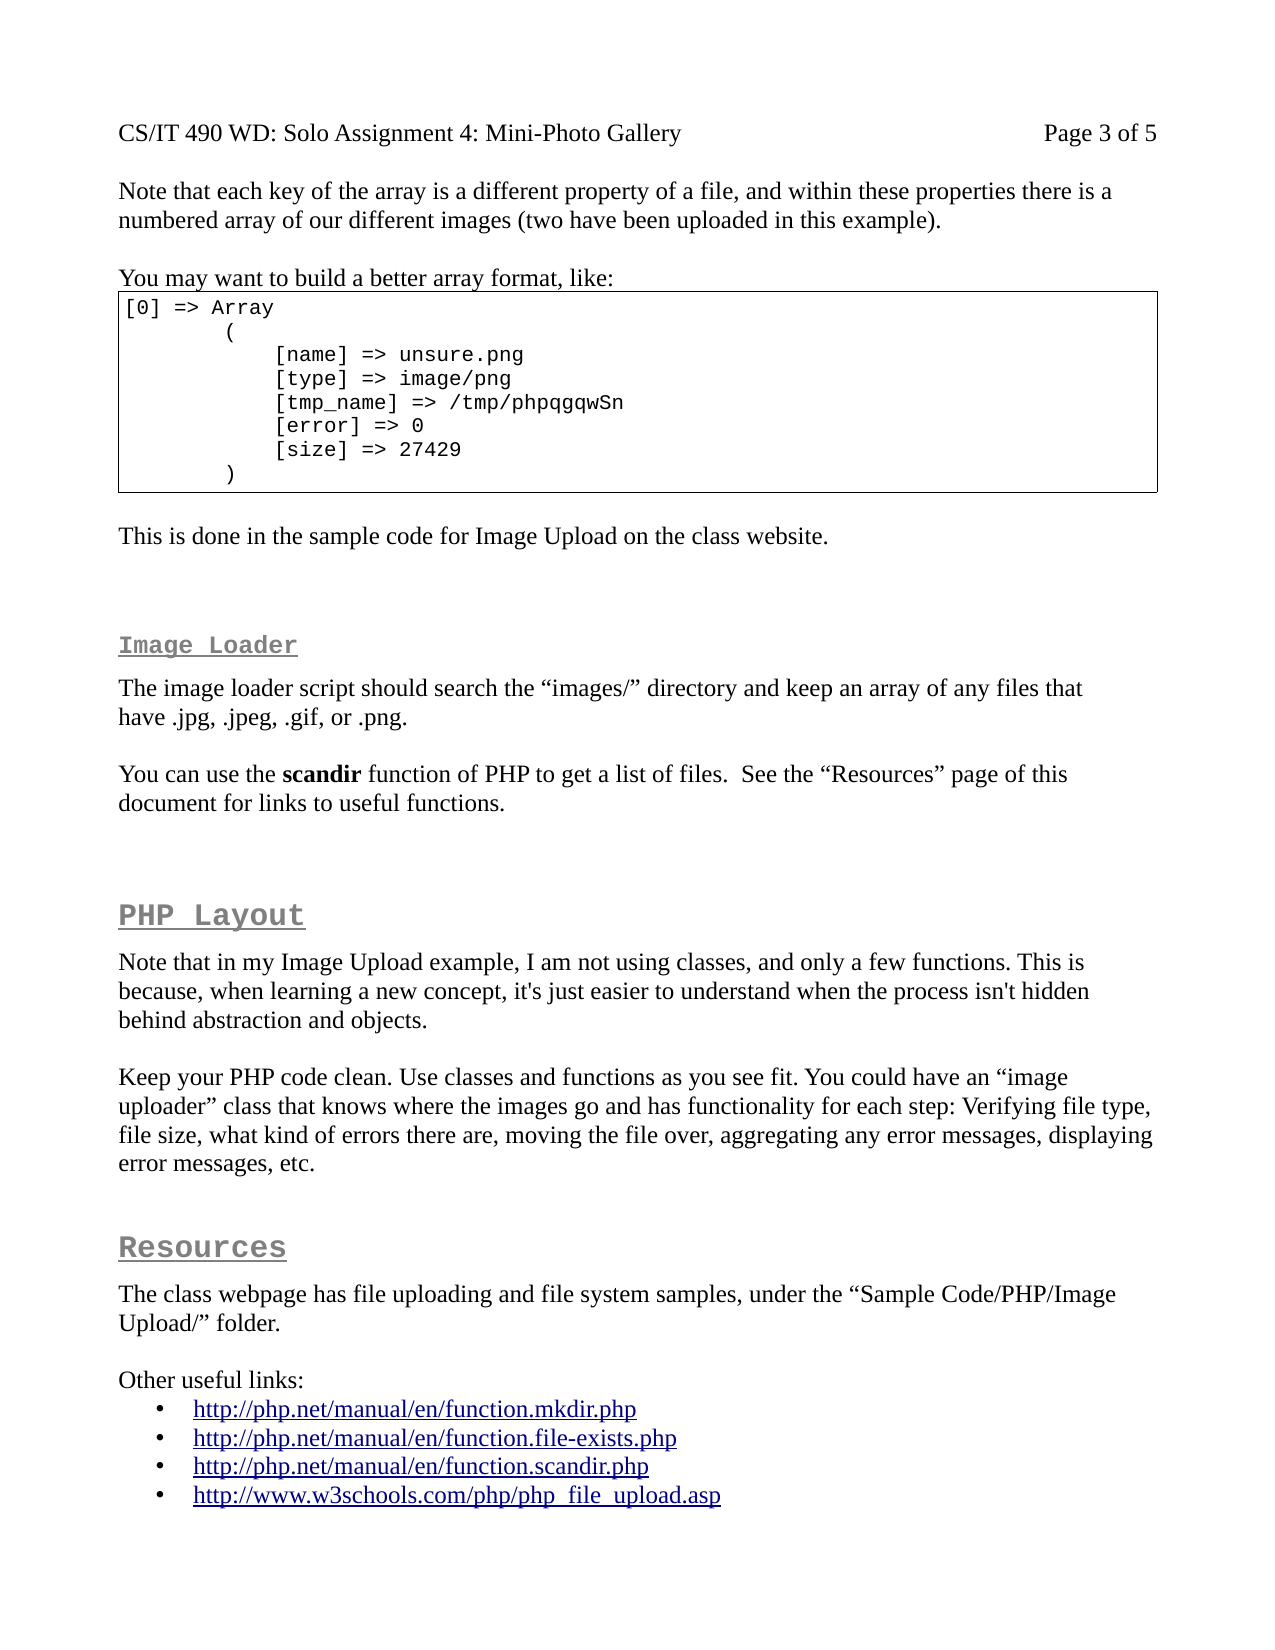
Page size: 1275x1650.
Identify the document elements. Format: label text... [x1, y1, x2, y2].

subtitle Image Loader [118, 632, 1157, 661]
list http://www.w3schools.com/php/php_file_upload.asp [156, 1480, 1157, 1509]
text You may want to build a better array format, like: [118, 263, 1157, 291]
table_header [0] => Array ( [name] => unsure.png [type] => image/png [tmp_name] => /tmp/phpqgqwSn [error] => 0 [size] => 27429 ) [119, 292, 1157, 492]
text This is done in the sample code for Image Upload on the class website. [118, 521, 1157, 550]
subtitle PHP Layout [118, 899, 1157, 935]
text The class webpage has file uploading and file system samples, under the “Sample Code/PHP/Image Upload/” folder. [118, 1279, 1157, 1336]
subtitle Resources [118, 1231, 1157, 1266]
text Note that in my Image Upload example, I am not using classes, and only a few functions. This is because, when learning a new concept, it's just easier to understand when the process isn't hidden behind abstraction and objects. [118, 947, 1157, 1033]
list http://php.net/manual/en/function.mkdir.php [156, 1394, 1157, 1423]
text Other useful links: [118, 1365, 1157, 1394]
list http://php.net/manual/en/function.file-exists.php [156, 1423, 1157, 1451]
list http://php.net/manual/en/function.scandir.php [156, 1451, 1157, 1480]
text The image loader script should search the “images/” directory and keep an array of any files that have .jpg, .jpeg, .gif, or .png. [118, 673, 1157, 731]
text Keep your PHP code clean. Use classes and functions as you see fit. You could have an “image uploader” class that knows where the images go and has functionality for each step: Verifying file type, file size, what kind of errors there are, moving the file over, aggregating any error messages, displaying error messages, etc. [118, 1062, 1157, 1177]
text You can use the scandir function of PHP to get a list of files. See the “Resources” page of this document for links to useful functions. [118, 759, 1157, 817]
text Note that each key of the array is a different property of a file, and within these properties there is a numbered array of our different images (two have been uploaded in this example). [118, 176, 1157, 234]
